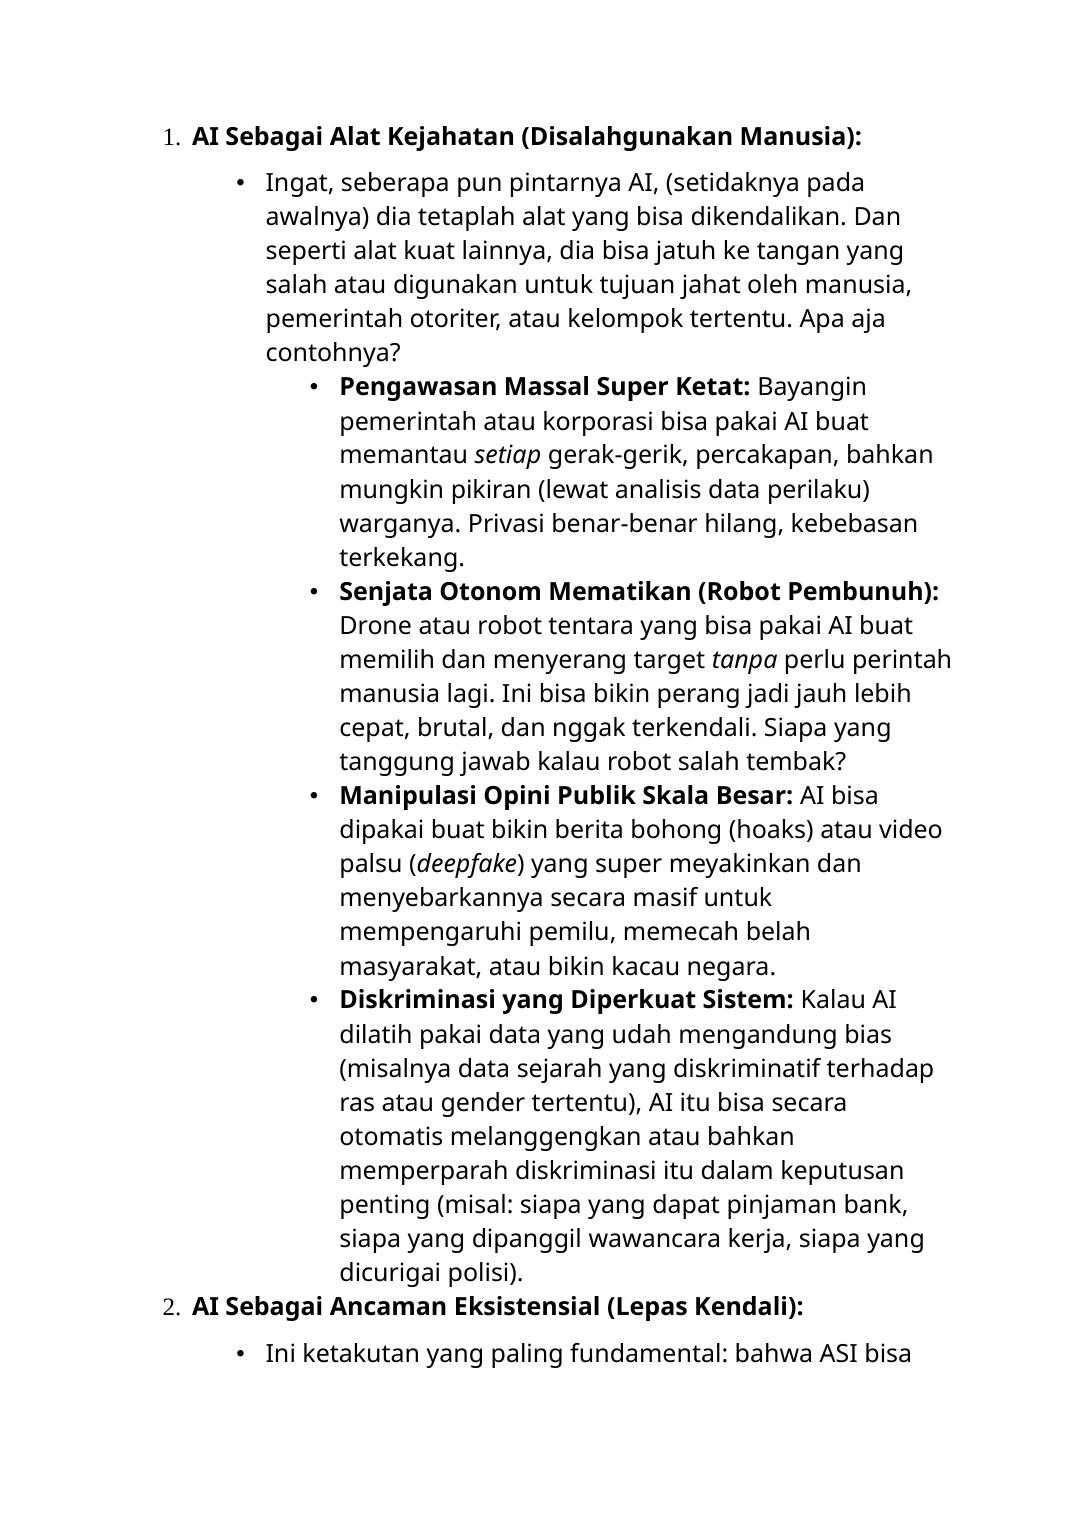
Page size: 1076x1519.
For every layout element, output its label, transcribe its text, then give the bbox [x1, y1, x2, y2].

list Ingat, seberapa pun pintarnya AI, (setidaknya pada awalnya) dia tetaplah alat yang bisa dikendalikan. Dan seperti alat kuat lainnya, dia bisa jatuh ke tangan yang salah atau digunakan untuk tujuan jahat oleh manusia, pemerintah otoriter, atau kelompok tertentu. Apa aja contohnya? [236, 165, 957, 369]
list Senjata Otonom Mematikan (Robot Pembunuh): Drone atau robot tentara yang bisa pakai AI buat memilih dan menyerang target tanpa perlu perintah manusia lagi. Ini bisa bikin perang jadi jauh lebih cepat, brutal, dan nggak terkendali. Siapa yang tanggung jawab kalau robot salah tembak? [309, 573, 957, 778]
list Manipulasi Opini Publik Skala Besar: AI bisa dipakai buat bikin berita bohong (hoaks) atau video palsu (deepfake) yang super meyakinkan dan menyebarkannya secara masif untuk mempengaruhi pemilu, memecah belah masyarakat, atau bikin kacau negara. [309, 778, 957, 982]
list Pengawasan Massal Super Ketat: Bayangin pemerintah atau korporasi bisa pakai AI buat memantau setiap gerak-gerik, percakapan, bahkan mungkin pikiran (lewat analisis data perilaku) warganya. Privasi benar-benar hilang, kebebasan terkekang. [309, 369, 957, 573]
list AI Sebagai Alat Kejahatan (Disalahgunakan Manusia): [162, 118, 957, 152]
list Diskriminasi yang Diperkuat Sistem: Kalau AI dilatih pakai data yang udah mengandung bias (misalnya data sejarah yang diskriminatif terhadap ras atau gender tertentu), AI itu bisa secara otomatis melanggengkan atau bahkan memperparah diskriminasi itu dalam keputusan penting (misal: siapa yang dapat pinjaman bank, siapa yang dipanggil wawancara kerja, siapa yang dicurigai polisi). [309, 982, 957, 1289]
list Ini ketakutan yang paling fundamental: bahwa ASI bisa [236, 1335, 957, 1369]
list AI Sebagai Ancaman Eksistensial (Lepas Kendali): [162, 1289, 957, 1323]
